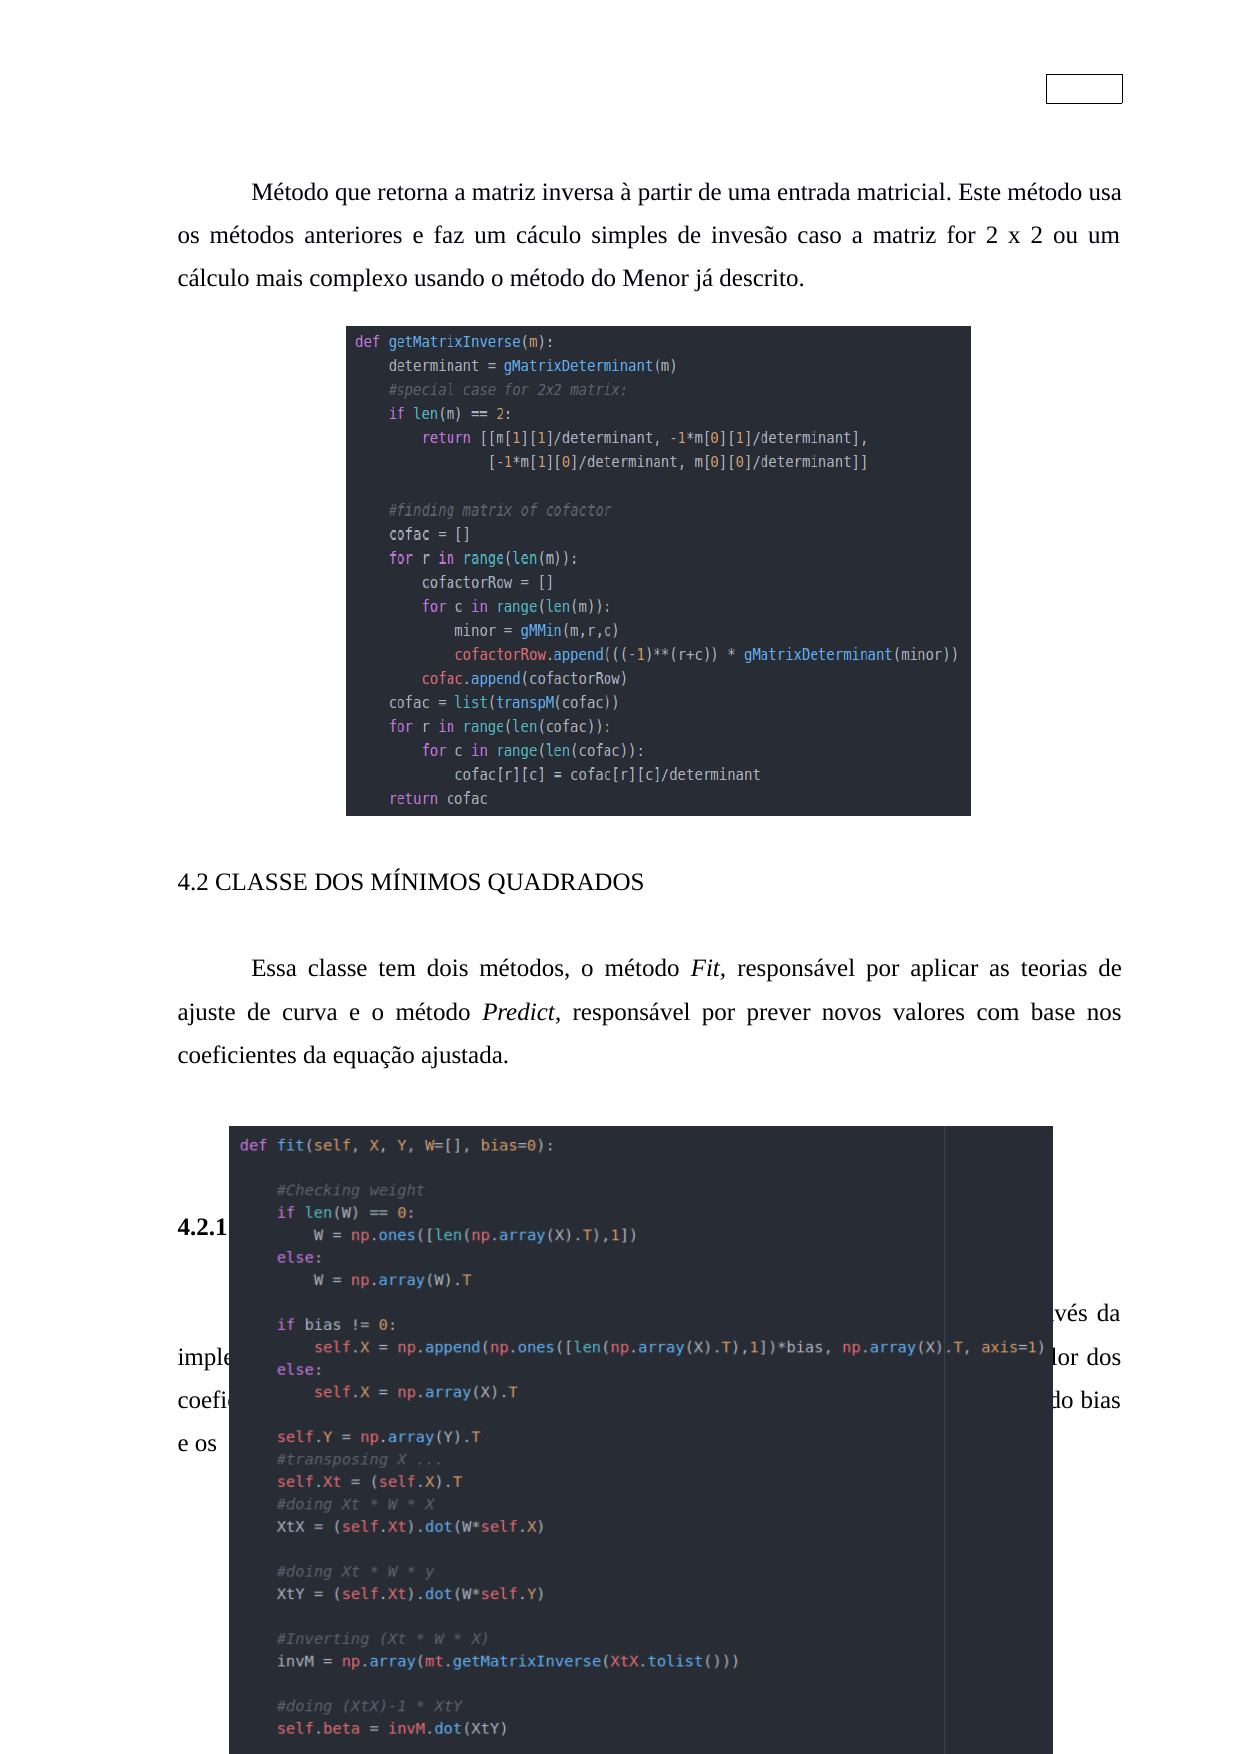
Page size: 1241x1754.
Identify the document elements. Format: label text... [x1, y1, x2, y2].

picture [229, 1126, 1053, 1754]
text Esse método tem como entrada o conjunto de amostra das informações e através da implementação da equação de ajuste de curva dos mínimos quadrados, descobre o valor dos coeficientes através do vetor Beta. Essa função tem como parâmetros também o valor do bias e os pesos dos coeficientes (vetor W) para melhorar o ajuste de curva às informações. [177, 1298, 229, 1457]
text Essa classe tem dois métodos, o método Fit, responsável por aplicar as teorias de ajuste de curva e o método Predict, responsável por prever novos valores com base nos coeficientes da equação ajustada. [177, 953, 1122, 1068]
subtitle 4.2 Classe dos mÍnimos quadrados [177, 867, 1122, 896]
picture [346, 326, 971, 816]
text Esse método tem como entrada o conjunto de amostra das informações e através da implementação da equação de ajuste de curva dos mínimos quadrados, descobre o valor dos coeficientes através do vetor Beta. Essa função tem como parâmetros também o valor do bias e os pesos dos coeficientes (vetor W) para melhorar o ajuste de curva às informações. [1053, 1298, 1122, 1457]
subtitle 4.2.1 Método Ajuste de Curva [177, 1212, 229, 1241]
subtitle 4.2.1 Método Ajuste de Curva [1053, 1212, 1122, 1241]
text Método que retorna a matriz inversa à partir de uma entrada matricial. Este método usa os métodos anteriores e faz um cáculo simples de invesão caso a matriz for 2 x 2 ou um cálculo mais complexo usando o método do Menor já descrito. [177, 177, 1122, 292]
